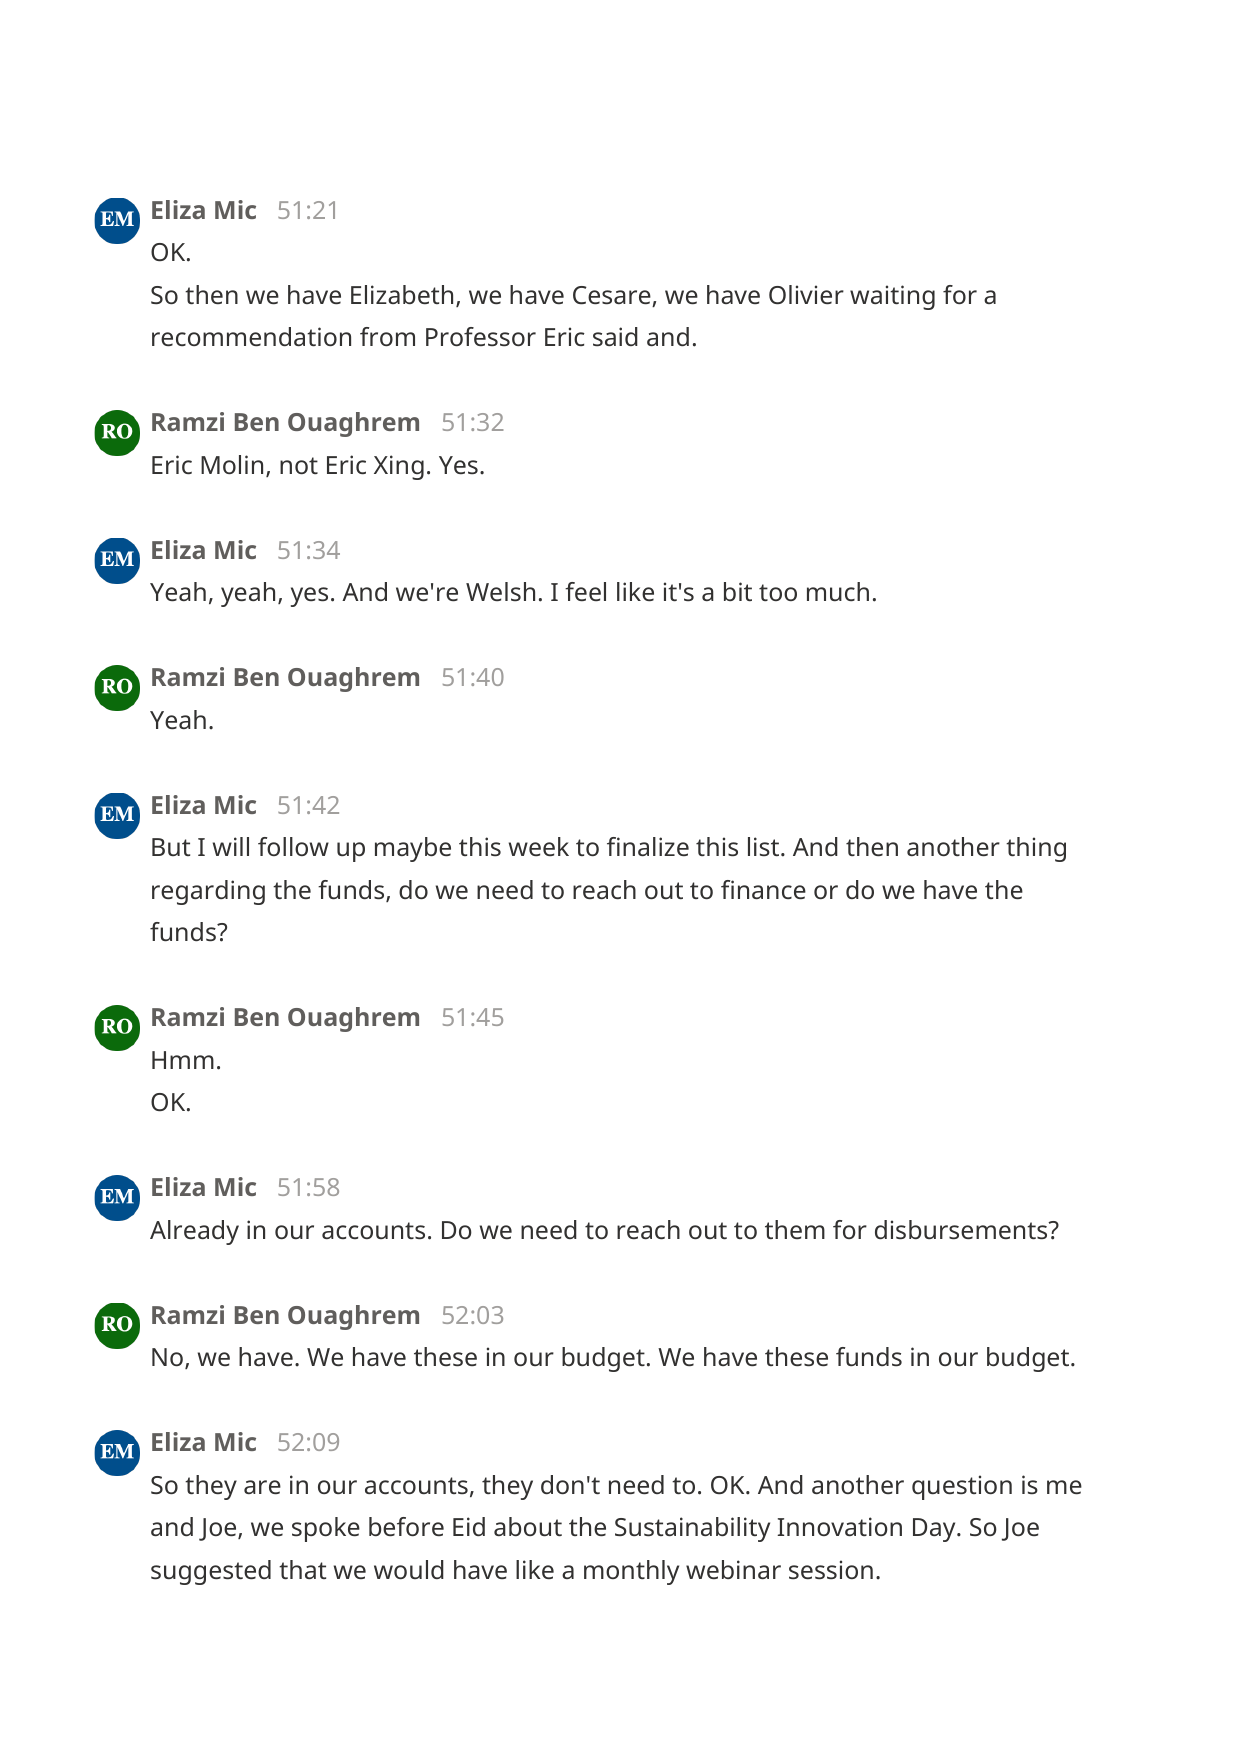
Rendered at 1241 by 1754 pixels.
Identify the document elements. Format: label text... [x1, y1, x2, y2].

text Eliza Mic 51:42 But I will follow up maybe this week to finalize this list. And then another thing regarding the funds, do we need to reach out to finance or do we have the funds? [150, 745, 1090, 949]
text Eliza Mic 51:58 Already in our accounts. Do we need to reach out to them for disbursements? [150, 1127, 1090, 1247]
text Eliza Mic 51:21 OK. So then we have Elizabeth, we have Cesare, we have Olivier waiting for a recommendation from Professor Eric said and. [150, 150, 1090, 354]
text Ramzi Ben Ouaghrem 51:40 Yeah. [150, 617, 1090, 737]
text Ramzi Ben Ouaghrem 52:03 No, we have. We have these in our budget. We have these funds in our budget. [150, 1255, 1090, 1374]
text Ramzi Ben Ouaghrem 51:32 Eric Molin, not Eric Xing. Yes. [150, 362, 1090, 482]
text Ramzi Ben Ouaghrem 51:45 Hmm. OK. [150, 957, 1090, 1119]
text Eliza Mic 51:34 Yeah, yeah, yes. And we're Welsh. I feel like it's a bit too much. [150, 490, 1090, 609]
text Eliza Mic 52:09 So they are in our accounts, they don't need to. OK. And another question is me and Joe, we spoke before Eid about the Sustainability Innovation Day. So Joe suggested that we would have like a monthly webinar session. [150, 1382, 1090, 1587]
